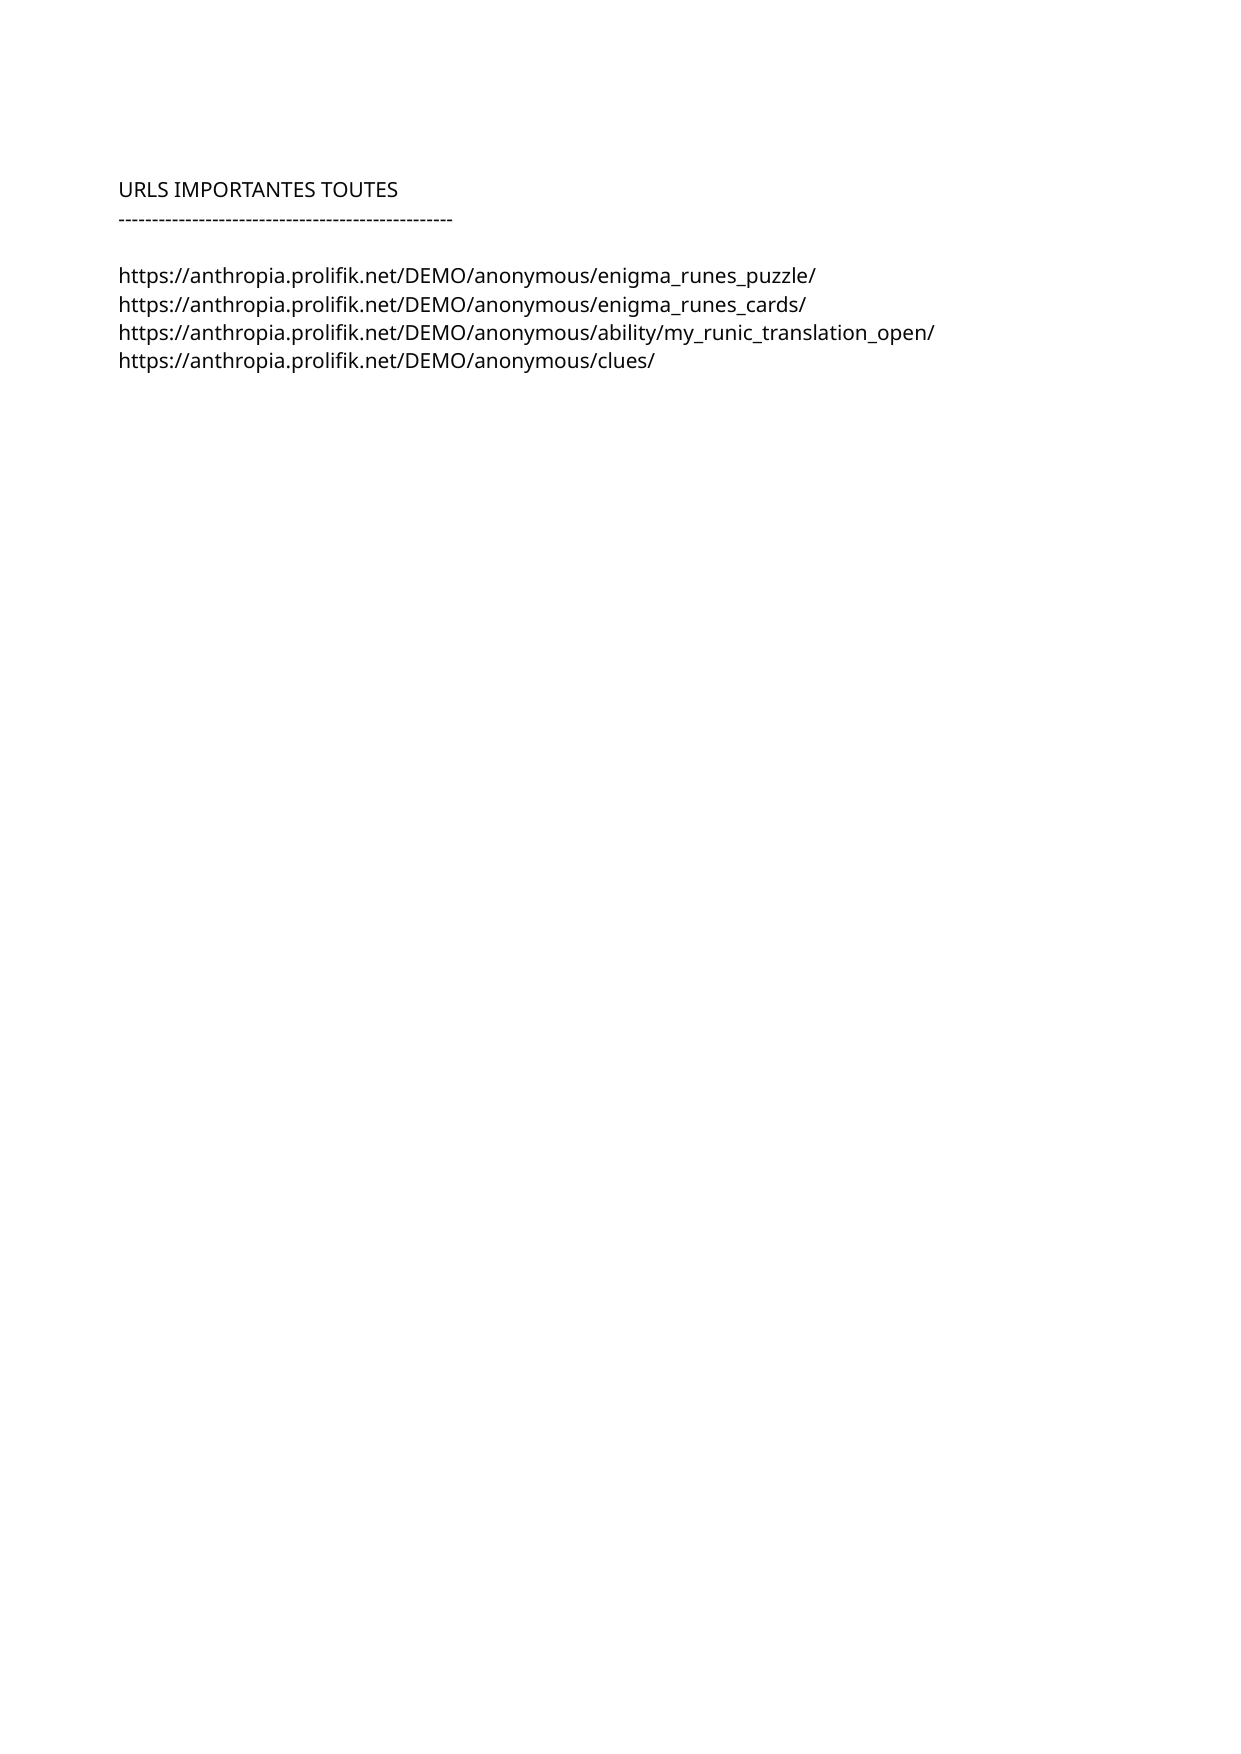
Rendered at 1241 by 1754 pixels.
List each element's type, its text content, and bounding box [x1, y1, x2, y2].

text URLS IMPORTANTES TOUTES -------------------------------------------------- [118, 118, 1122, 232]
text https://anthropia.prolifik.net/DEMO/anonymous/enigma_runes_puzzle/ https://anthropia.prolifik.net/DEMO/anonymous/enigma_runes_cards/ https://anthropia.prolifik.net/DEMO/anonymous/ability/my_runic_translation_open/ https://anthropia.prolifik.net/DEMO/anonymous/clues/ [118, 232, 1122, 432]
